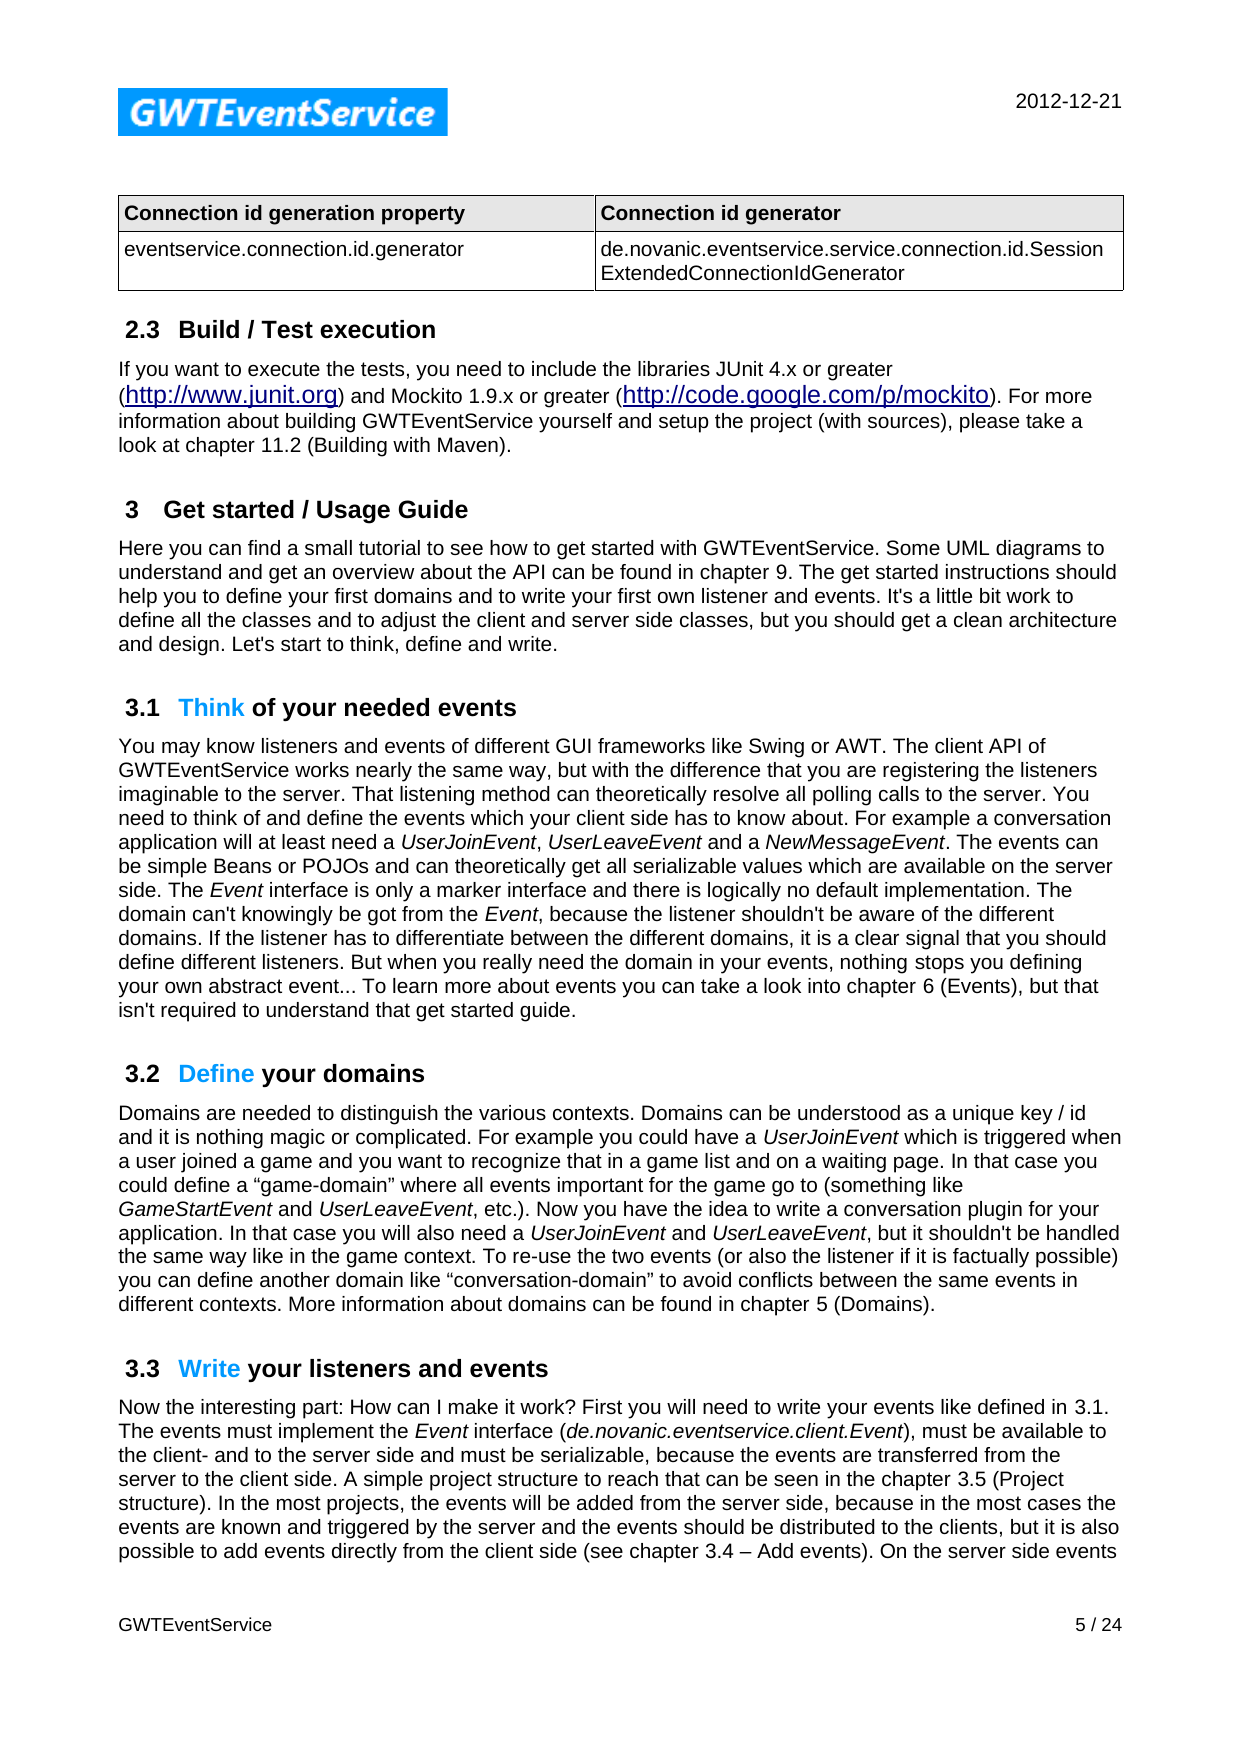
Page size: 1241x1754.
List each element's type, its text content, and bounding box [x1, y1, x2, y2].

text You may know listeners and events of different GUI frameworks like Swing or AWT. The client API of GWTEventService works nearly the same way, but with the difference that you are registering the listeners imaginable to the server. That listening method can theoretically resolve all polling calls to the server. You need to think of and define the events which your client side has to know about. For example a conversation application will at least need a UserJoinEvent, UserLeaveEvent and a NewMessageEvent. The events can be simple Beans or POJOs and can theoretically get all serializable values which are available on the server side. The Event interface is only a marker interface and there is logically no default implementation. The domain can't knowingly be got from the Event, because the listener shouldn't be aware of the different domains. If the listener has to differentiate between the different domains, it is a clear signal that you should define different listeners. But when you really need the domain in your events, nothing stops you defining your own abstract event... To learn more about events you can take a look into chapter 6 (Events), but that isn't required to understand that get started guide. [118, 734, 1122, 1022]
subtitle Build / Test execution [118, 315, 1122, 344]
subtitle Write your listeners and events [118, 1354, 1122, 1382]
text If you want to execute the tests, you need to include the libraries JUnit 4.x or greater (http://www.junit.org) and Mockito 1.9.x or greater (http://code.google.com/p/mockito). For more information about building GWTEventService yourself and setup the project (with sources), please take a look at chapter 11.2 (Building with Maven). [118, 356, 1122, 457]
table_header Connection id generation property [119, 196, 594, 231]
table_cell de.novanic.eventservice.service.connection.id.SessionExtendedConnectionIdGenerator [596, 232, 1123, 290]
picture [118, 88, 448, 136]
table_header Connection id generator [596, 196, 1123, 231]
table_cell eventservice.connection.id.generator [119, 232, 594, 290]
subtitle Get started / Usage Guide [118, 494, 1122, 523]
subtitle Define your domains [118, 1059, 1122, 1088]
text Here you can find a small tutorial to see how to get started with GWTEventService. Some UML diagrams to understand and get an overview about the API can be found in chapter 9. The get started instructions should help you to define your first domains and to write your first own listener and events. It's a little bit work to define all the classes and to adjust the client and server side classes, but you should get a clean architecture and design. Let's start to think, define and write. [118, 536, 1122, 656]
text Domains are needed to distinguish the various contexts. Domains can be understood as a unique key / id and it is nothing magic or complicated. For example you could have a UserJoinEvent which is triggered when a user joined a game and you want to recognize that in a game list and on a waiting page. In that case you could define a “game-domain” where all events important for the game go to (something like GameStartEvent and UserLeaveEvent, etc.). Now you have the idea to write a conversation plugin for your application. In that case you will also need a UserJoinEvent and UserLeaveEvent, but it shouldn't be handled the same way like in the game context. To re-use the two events (or also the listener if it is factually possible) you can define another domain like “conversation-domain” to avoid conflicts between the same events in different contexts. More information about domains can be found in chapter 5 (Domains). [118, 1101, 1122, 1316]
text Now the interesting part: How can I make it work? First you will need to write your events like defined in 3.1. The events must implement the Event interface (de.novanic.eventservice.client.Event), must be available to the client- and to the server side and must be serializable, because the events are transferred from the server to the client side. A simple project structure to reach that can be seen in the chapter 3.5 (Project structure). In the most projects, the events will be added from the server side, because in the most cases the events are known and triggered by the server and the events should be distributed to the clients, but it is also possible to add events directly from the client side (see chapter 3.4 – Add events). On the server side events [118, 1395, 1122, 1563]
subtitle Think of your needed events [118, 693, 1122, 722]
